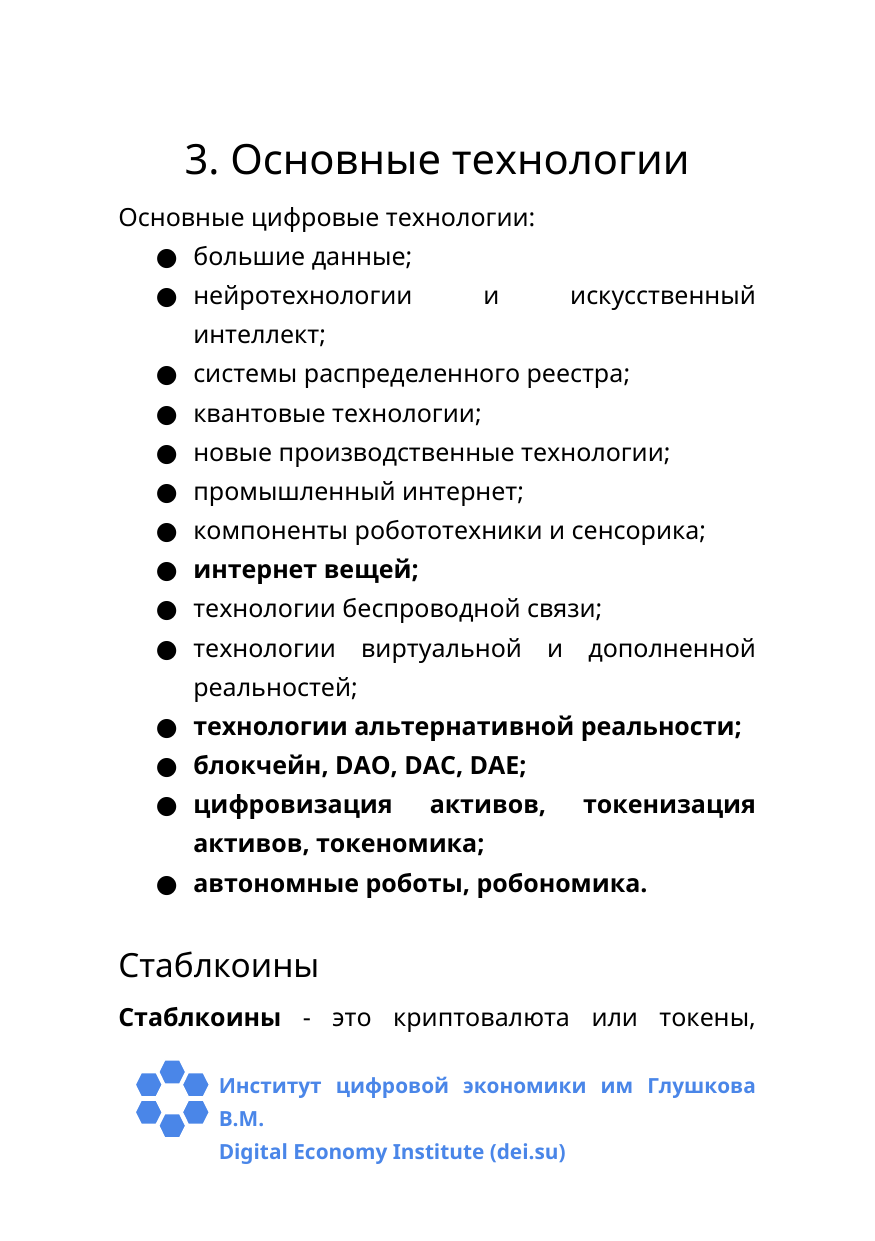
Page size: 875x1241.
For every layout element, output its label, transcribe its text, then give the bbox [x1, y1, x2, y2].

list нейротехнологии и искусственный интеллект; [156, 278, 756, 351]
list блокчейн, DAO, DAC, DAE; [156, 748, 756, 782]
list промышленный интернет; [156, 474, 756, 508]
subtitle Стаблкоины [118, 942, 756, 987]
list системы распределенного реестра; [156, 356, 756, 390]
list технологии виртуальной и дополненной реальностей; [156, 630, 756, 703]
list новые производственные технологии; [156, 434, 756, 468]
list цифровизация активов, токенизация активов, токеномика; [156, 787, 756, 860]
list квантовые технологии; [156, 395, 756, 429]
text Основные цифровые технологии: [118, 199, 756, 233]
list автономные роботы, робономика. [156, 865, 756, 899]
list технологии беспроводной связи; [156, 591, 756, 625]
list большие данные; [156, 239, 756, 273]
text Стаблкоины - это криптовалюта или токены, [118, 1000, 756, 1034]
list компоненты робототехники и сенсорика; [156, 513, 756, 547]
list технологии альтернативной реальности; [156, 709, 756, 743]
subtitle 3. Основные технологии [118, 130, 756, 187]
list интернет вещей; [156, 552, 756, 586]
